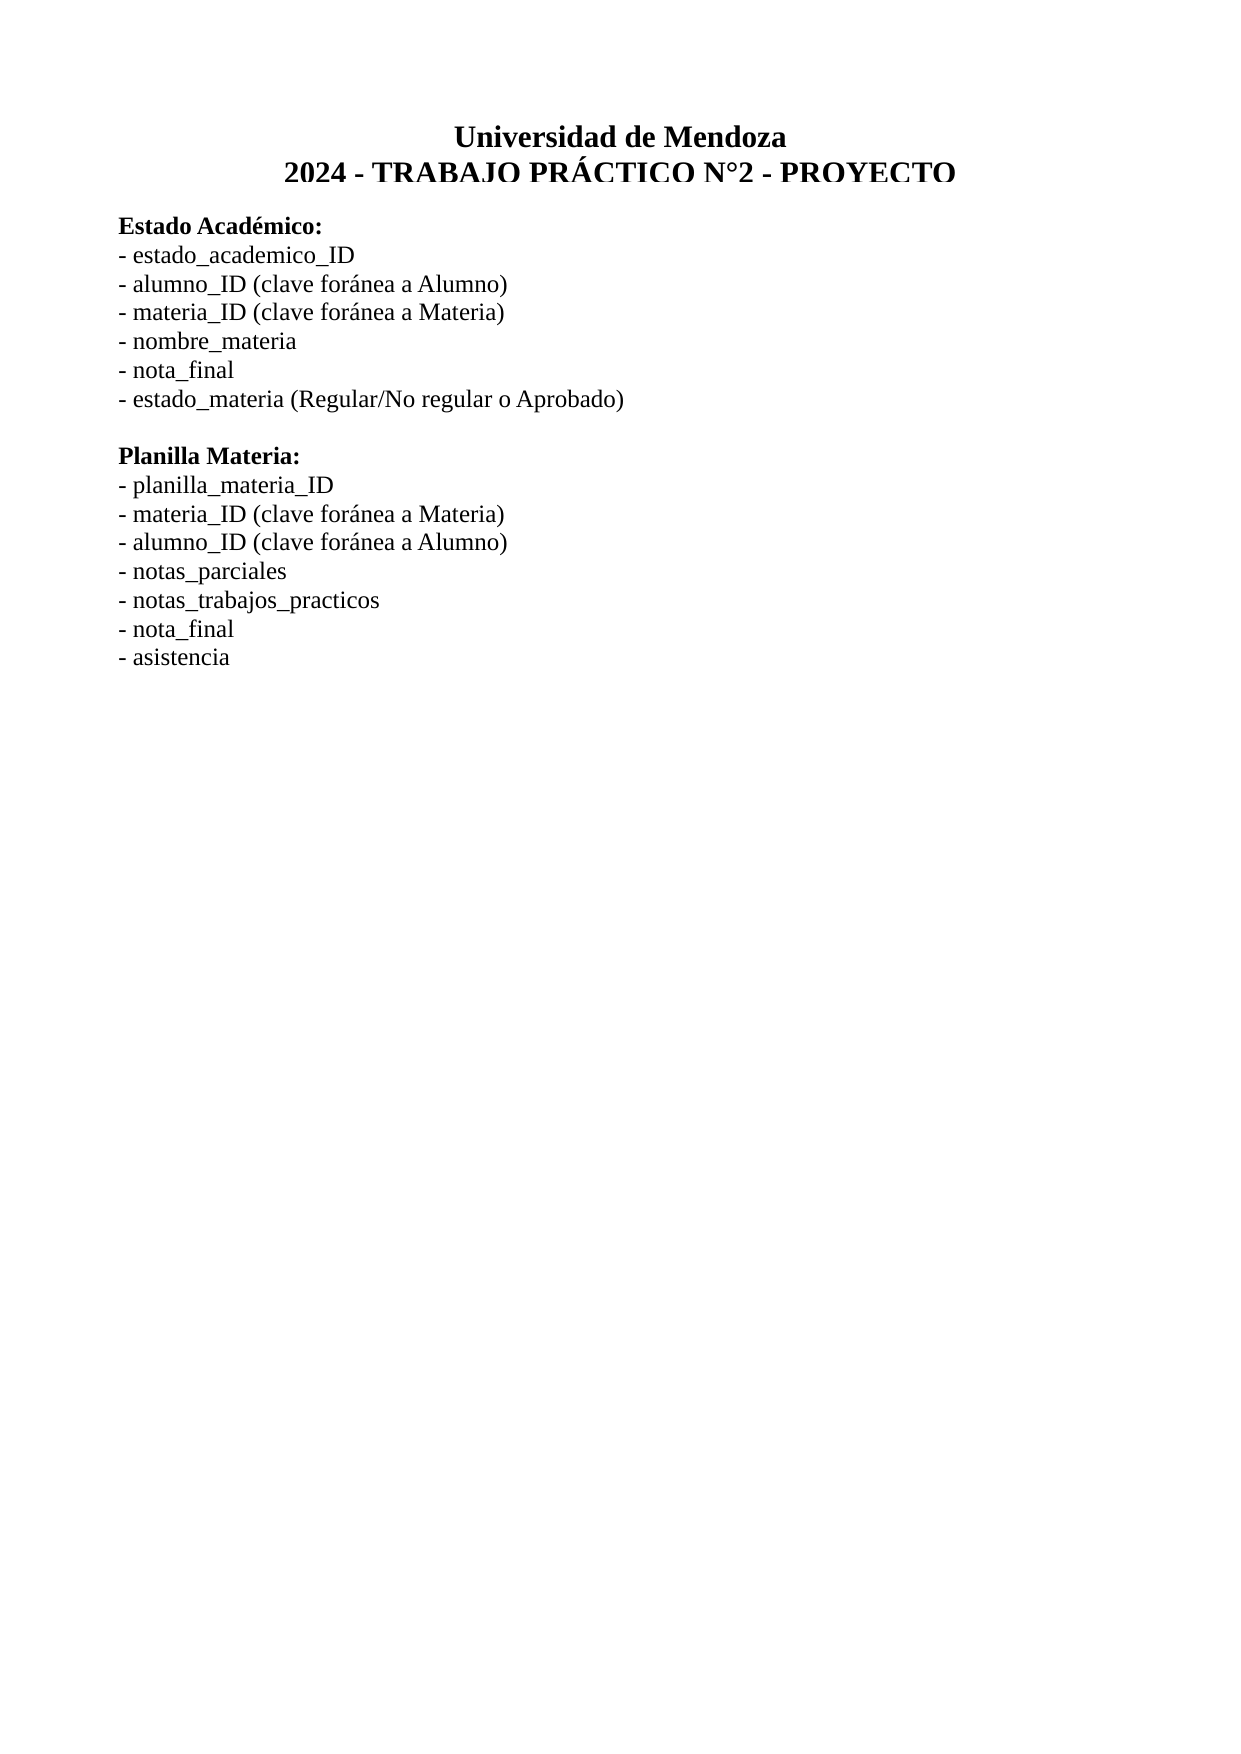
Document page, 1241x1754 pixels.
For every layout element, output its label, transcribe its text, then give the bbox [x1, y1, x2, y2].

text - planilla_materia_ID [118, 470, 1122, 499]
text Planilla Materia: [118, 441, 1122, 470]
text - notas_parciales [118, 556, 1122, 585]
text - nota_final [118, 614, 1122, 642]
text - estado_materia (Regular/No regular o Aprobado) [118, 384, 1122, 412]
text - alumno_ID (clave foránea a Alumno) [118, 527, 1122, 556]
text - estado_academico_ID [118, 240, 1122, 269]
text - nota_final [118, 355, 1122, 384]
text - nombre_materia [118, 326, 1122, 355]
text - notas_trabajos_practicos [118, 585, 1122, 614]
text - alumno_ID (clave foránea a Alumno) [118, 269, 1122, 297]
text - materia_ID (clave foránea a Materia) [118, 297, 1122, 326]
text Estado Académico: [118, 211, 1122, 240]
text - asistencia [118, 642, 1122, 671]
text - materia_ID (clave foránea a Materia) [118, 499, 1122, 527]
